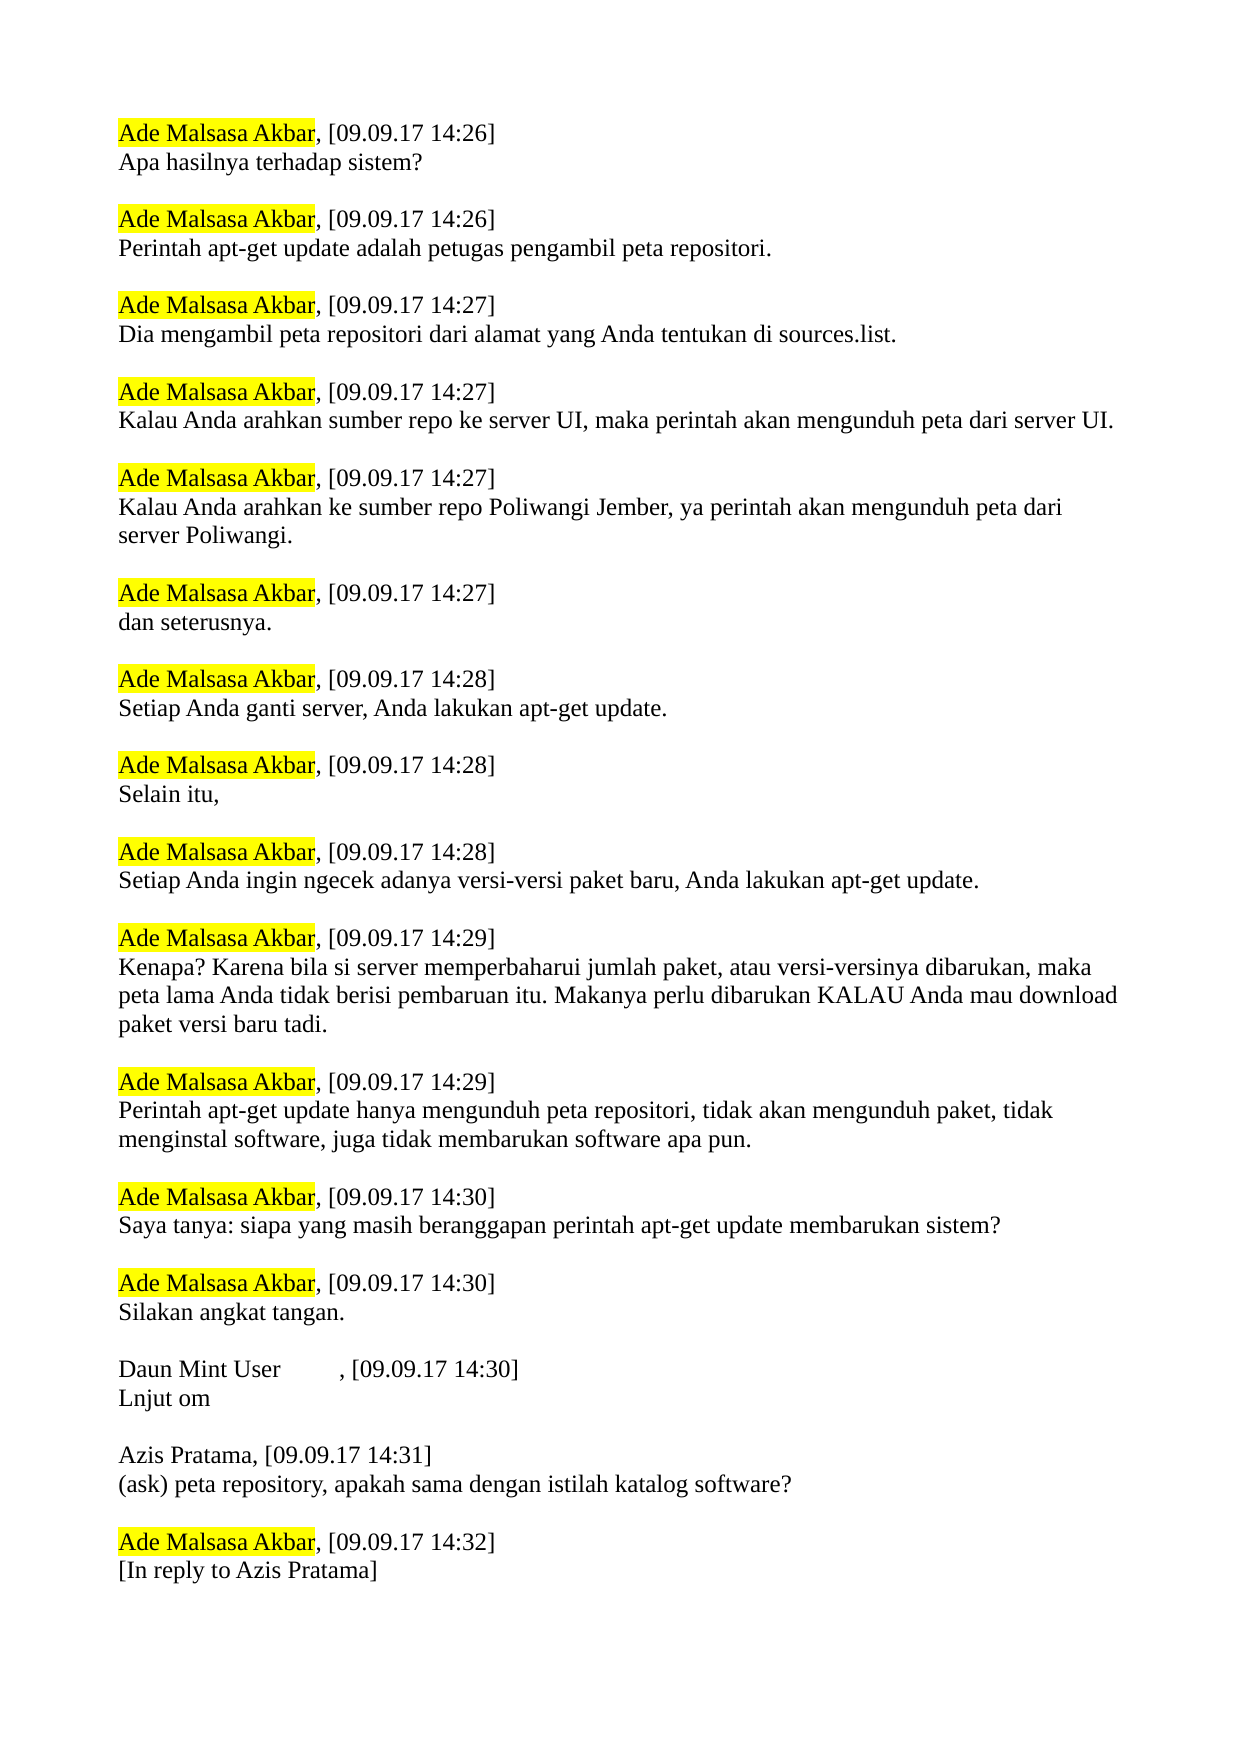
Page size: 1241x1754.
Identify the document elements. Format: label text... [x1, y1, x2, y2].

text Ade Malsasa Akbar, [09.09.17 14:27] [118, 291, 1122, 319]
text Kalau Anda arahkan ke sumber repo Poliwangi Jember, ya perintah akan mengunduh peta dari server Poliwangi. [118, 492, 1122, 549]
text Setiap Anda ganti server, Anda lakukan apt-get update. [118, 693, 1122, 722]
text Lnjut om [118, 1383, 1122, 1412]
text Apa hasilnya terhadap sistem? [118, 147, 1122, 176]
text Ade Malsasa Akbar, [09.09.17 14:28] [118, 837, 1122, 866]
text Ade Malsasa Akbar, [09.09.17 14:30] [118, 1268, 1122, 1297]
text Saya tanya: siapa yang masih beranggapan perintah apt-get update membarukan sistem? [118, 1211, 1122, 1239]
text [In reply to Azis Pratama] [118, 1556, 1122, 1584]
text Daun Mint User🍃🍃🍃, [09.09.17 14:30] [118, 1354, 1122, 1383]
text Ade Malsasa Akbar, [09.09.17 14:32] [118, 1527, 1122, 1556]
text Ade Malsasa Akbar, [09.09.17 14:26] [118, 118, 1122, 147]
text Kalau Anda arahkan sumber repo ke server UI, maka perintah akan mengunduh peta dari server UI. [118, 406, 1122, 434]
text Azis Pratama, [09.09.17 14:31] [118, 1441, 1122, 1469]
text Kenapa? Karena bila si server memperbaharui jumlah paket, atau versi-versinya dibarukan, maka peta lama Anda tidak berisi pembaruan itu. Makanya perlu dibarukan KALAU Anda mau download paket versi baru tadi. [118, 952, 1122, 1038]
text (ask) peta repository, apakah sama dengan istilah katalog software? [118, 1469, 1122, 1498]
text Selain itu, [118, 779, 1122, 808]
text Ade Malsasa Akbar, [09.09.17 14:29] [118, 1067, 1122, 1096]
text Ade Malsasa Akbar, [09.09.17 14:26] [118, 204, 1122, 233]
text Ade Malsasa Akbar, [09.09.17 14:29] [118, 923, 1122, 952]
text Ade Malsasa Akbar, [09.09.17 14:28] [118, 664, 1122, 693]
text Ade Malsasa Akbar, [09.09.17 14:27] [118, 578, 1122, 607]
text Ade Malsasa Akbar, [09.09.17 14:28] [118, 751, 1122, 779]
text Perintah apt-get update hanya mengunduh peta repositori, tidak akan mengunduh paket, tidak menginstal software, juga tidak membarukan software apa pun. [118, 1096, 1122, 1153]
text Ade Malsasa Akbar, [09.09.17 14:27] [118, 463, 1122, 492]
text Ade Malsasa Akbar, [09.09.17 14:27] [118, 377, 1122, 406]
text Perintah apt-get update adalah petugas pengambil peta repositori. [118, 233, 1122, 262]
text Ade Malsasa Akbar, [09.09.17 14:30] [118, 1182, 1122, 1211]
text Setiap Anda ingin ngecek adanya versi-versi paket baru, Anda lakukan apt-get update. [118, 866, 1122, 894]
text dan seterusnya. [118, 607, 1122, 636]
text Dia mengambil peta repositori dari alamat yang Anda tentukan di sources.list. [118, 319, 1122, 348]
text Silakan angkat tangan. [118, 1297, 1122, 1326]
